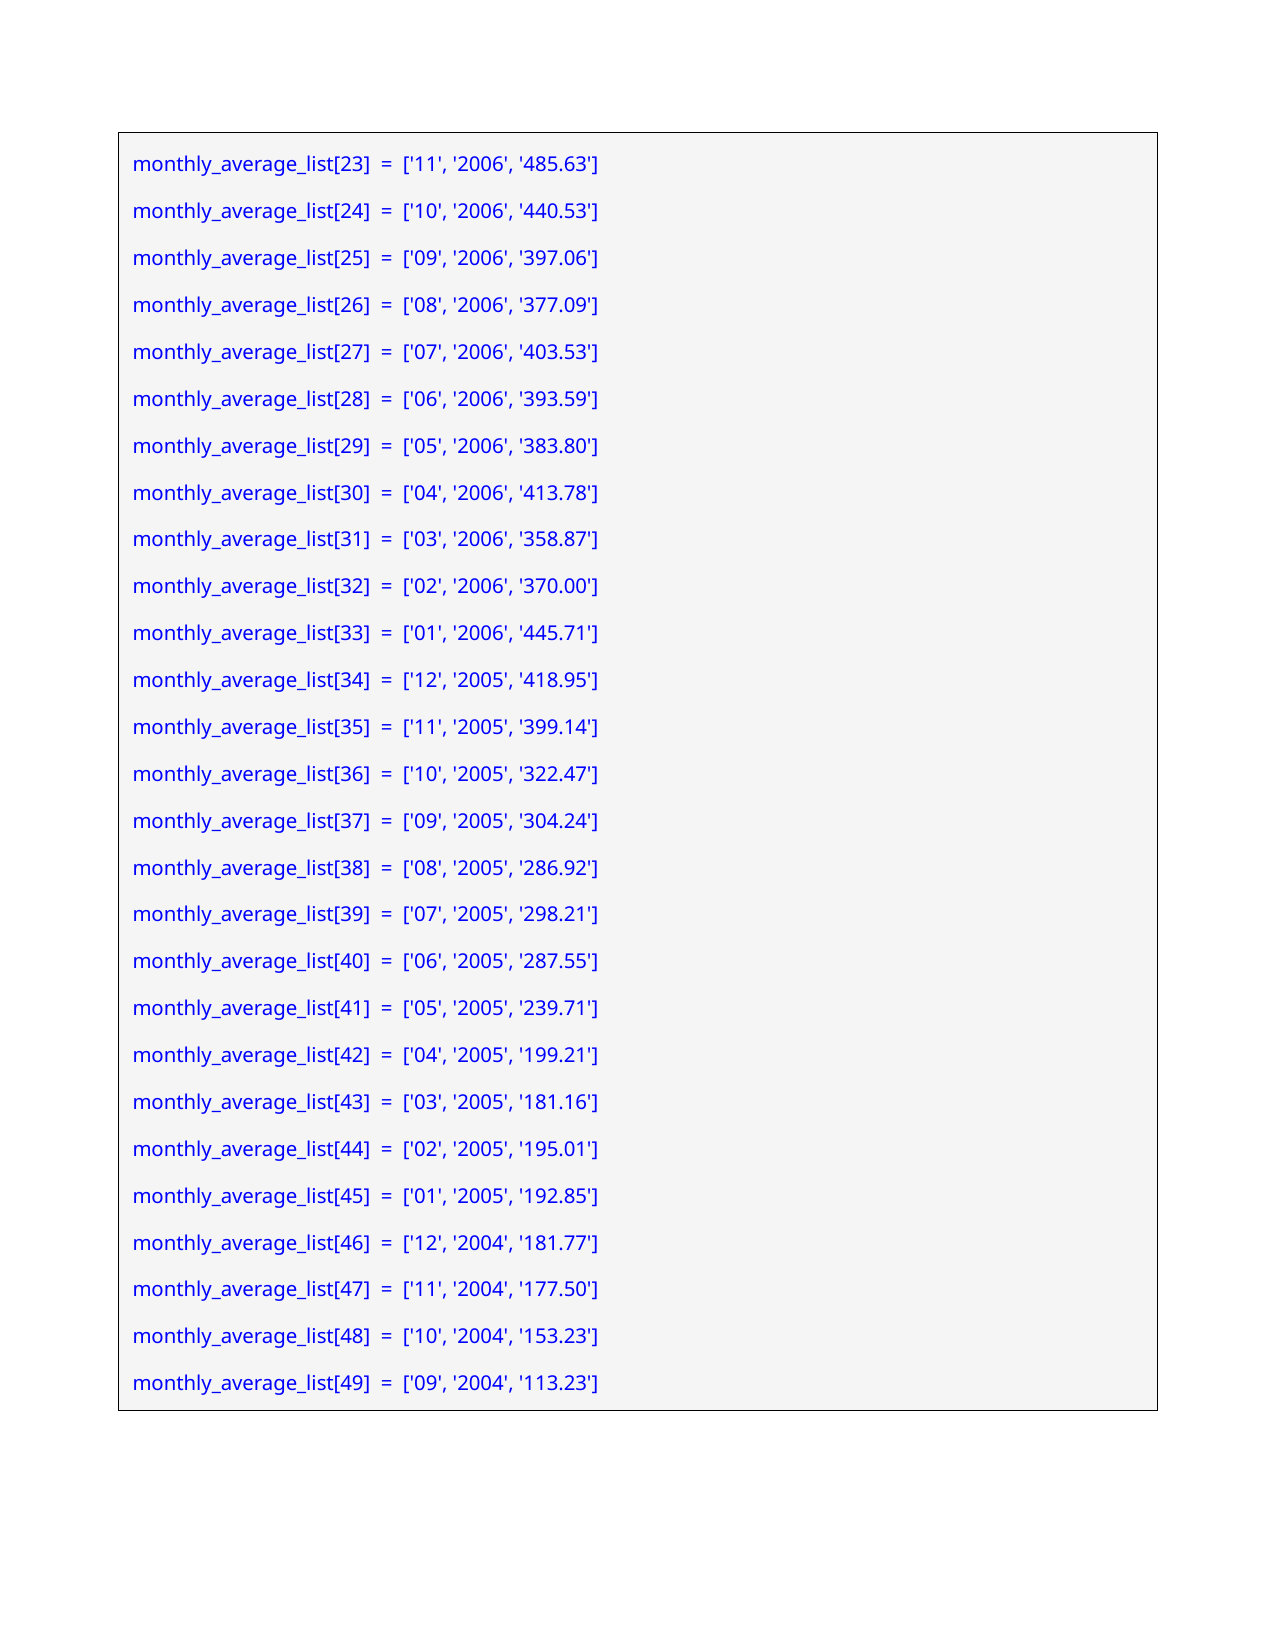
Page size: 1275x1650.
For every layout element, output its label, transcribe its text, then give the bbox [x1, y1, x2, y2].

text monthly_average_list[36] = ['10', '2005', '322.47'] [119, 742, 1157, 787]
text monthly_average_list[42] = ['04', '2005', '199.21'] [119, 1023, 1157, 1068]
text monthly_average_list[35] = ['11', '2005', '399.14'] [119, 695, 1157, 740]
text monthly_average_list[33] = ['01', '2006', '445.71'] [119, 601, 1157, 646]
text monthly_average_list[34] = ['12', '2005', '418.95'] [119, 648, 1157, 693]
text monthly_average_list[49] = ['09', '2004', '113.23'] [119, 1351, 1157, 1410]
text monthly_average_list[29] = ['05', '2006', '383.80'] [119, 413, 1157, 459]
text monthly_average_list[32] = ['02', '2006', '370.00'] [119, 554, 1157, 599]
text monthly_average_list[48] = ['10', '2004', '153.23'] [119, 1304, 1157, 1349]
text monthly_average_list[23] = ['11', '2006', '485.63'] [119, 133, 1157, 178]
text monthly_average_list[41] = ['05', '2005', '239.71'] [119, 976, 1157, 1021]
text monthly_average_list[43] = ['03', '2005', '181.16'] [119, 1070, 1157, 1115]
text monthly_average_list[46] = ['12', '2004', '181.77'] [119, 1210, 1157, 1256]
text monthly_average_list[47] = ['11', '2004', '177.50'] [119, 1257, 1157, 1303]
text monthly_average_list[27] = ['07', '2006', '403.53'] [119, 320, 1157, 365]
text monthly_average_list[44] = ['02', '2005', '195.01'] [119, 1117, 1157, 1162]
text monthly_average_list[38] = ['08', '2005', '286.92'] [119, 835, 1157, 881]
text monthly_average_list[31] = ['03', '2006', '358.87'] [119, 507, 1157, 553]
text monthly_average_list[24] = ['10', '2006', '440.53'] [119, 179, 1157, 224]
text monthly_average_list[30] = ['04', '2006', '413.78'] [119, 460, 1157, 506]
text monthly_average_list[40] = ['06', '2005', '287.55'] [119, 929, 1157, 974]
text monthly_average_list[39] = ['07', '2005', '298.21'] [119, 882, 1157, 928]
text monthly_average_list[26] = ['08', '2006', '377.09'] [119, 273, 1157, 318]
text monthly_average_list[25] = ['09', '2006', '397.06'] [119, 226, 1157, 271]
text monthly_average_list[37] = ['09', '2005', '304.24'] [119, 788, 1157, 834]
text monthly_average_list[45] = ['01', '2005', '192.85'] [119, 1163, 1157, 1209]
text monthly_average_list[28] = ['06', '2006', '393.59'] [119, 367, 1157, 412]
